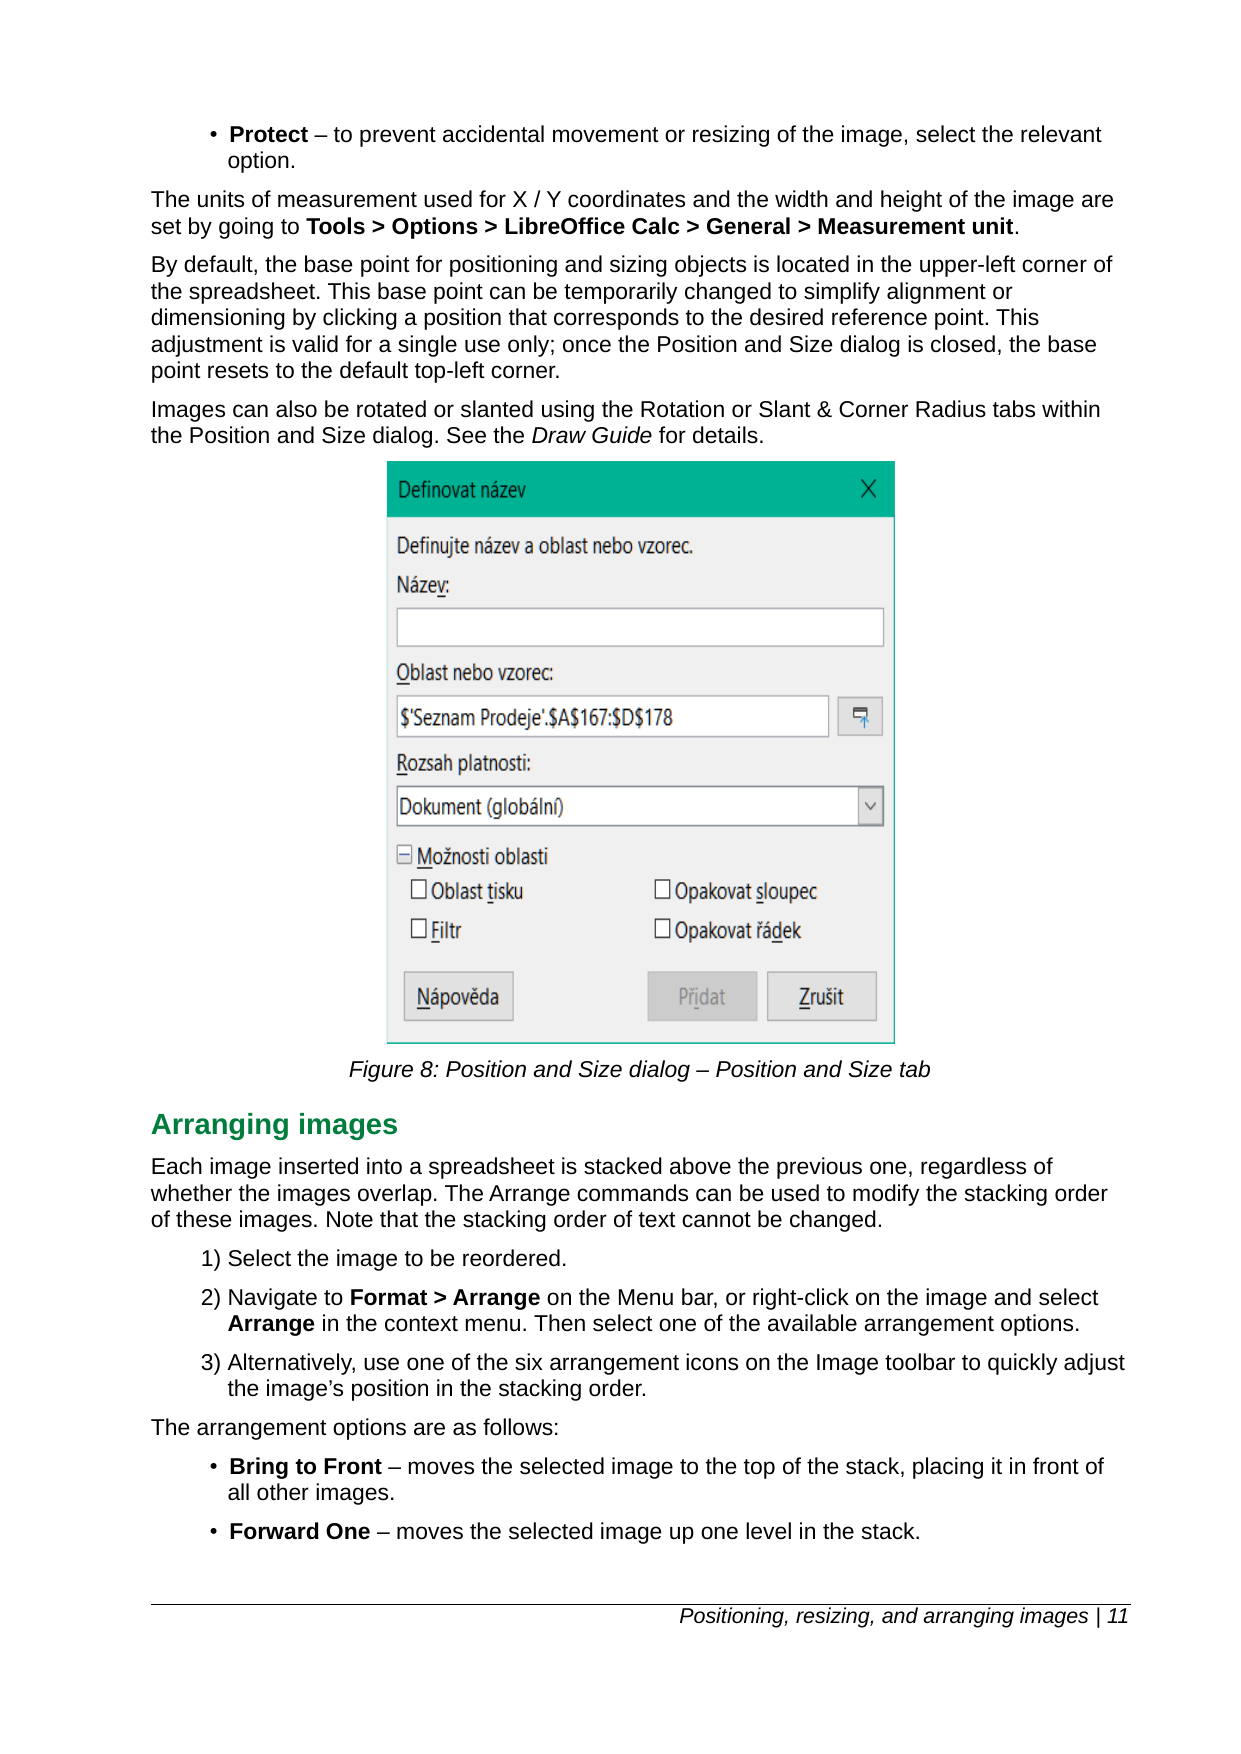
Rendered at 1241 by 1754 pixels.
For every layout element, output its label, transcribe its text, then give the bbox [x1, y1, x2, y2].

text Figure 8: Position and Size dialog – Position and Size tab [348, 1056, 933, 1083]
text The units of measurement used for X / Y coordinates and the width and height of the image are set by going to Tools > Options > LibreOffice Calc > General > Measurement unit. [151, 186, 1131, 239]
list Protect – to prevent accidental movement or resizing of the image, select the relevant option. [209, 121, 1131, 174]
picture [386, 461, 895, 1044]
list Each image inserted into a spreadsheet is stacked above the previous one, regardless of whether the images overlap. The Arrange commands can be used to modify the stacking order of these images. Note that the stacking order of text cannot be changed. [151, 1153, 1131, 1232]
text By default, the base point for positioning and sizing objects is located in the upper-left corner of the spreadsheet. This base point can be temporarily changed to simplify alignment or dimensioning by clicking a position that corresponds to the desired reference point. This adjustment is valid for a single use only; once the Position and Size dialog is closed, the base point resets to the default top-left corner. [151, 251, 1131, 383]
subtitle Arranging images [151, 1107, 1131, 1141]
list Bring to Front – moves the selected image to the top of the stack, placing it in front of all other images. [209, 1453, 1131, 1506]
list Select the image to be reordered. [227, 1245, 1131, 1271]
list Forward One – moves the selected image up one level in the stack. [209, 1518, 1131, 1544]
list Navigate to Format > Arrange on the Menu bar, or right-click on the image and select Arrange in the context menu. Then select one of the available arrangement options. [227, 1284, 1131, 1336]
list Alternatively, use one of the six arrangement icons on the Image toolbar to quickly adjust the image’s position in the stacking order. [227, 1349, 1131, 1402]
list The arrangement options are as follows: [151, 1414, 1131, 1441]
text Images can also be rotated or slanted using the Rotation or Slant & Corner Radius tabs within the Position and Size dialog. See the Draw Guide for details. [151, 396, 1131, 448]
